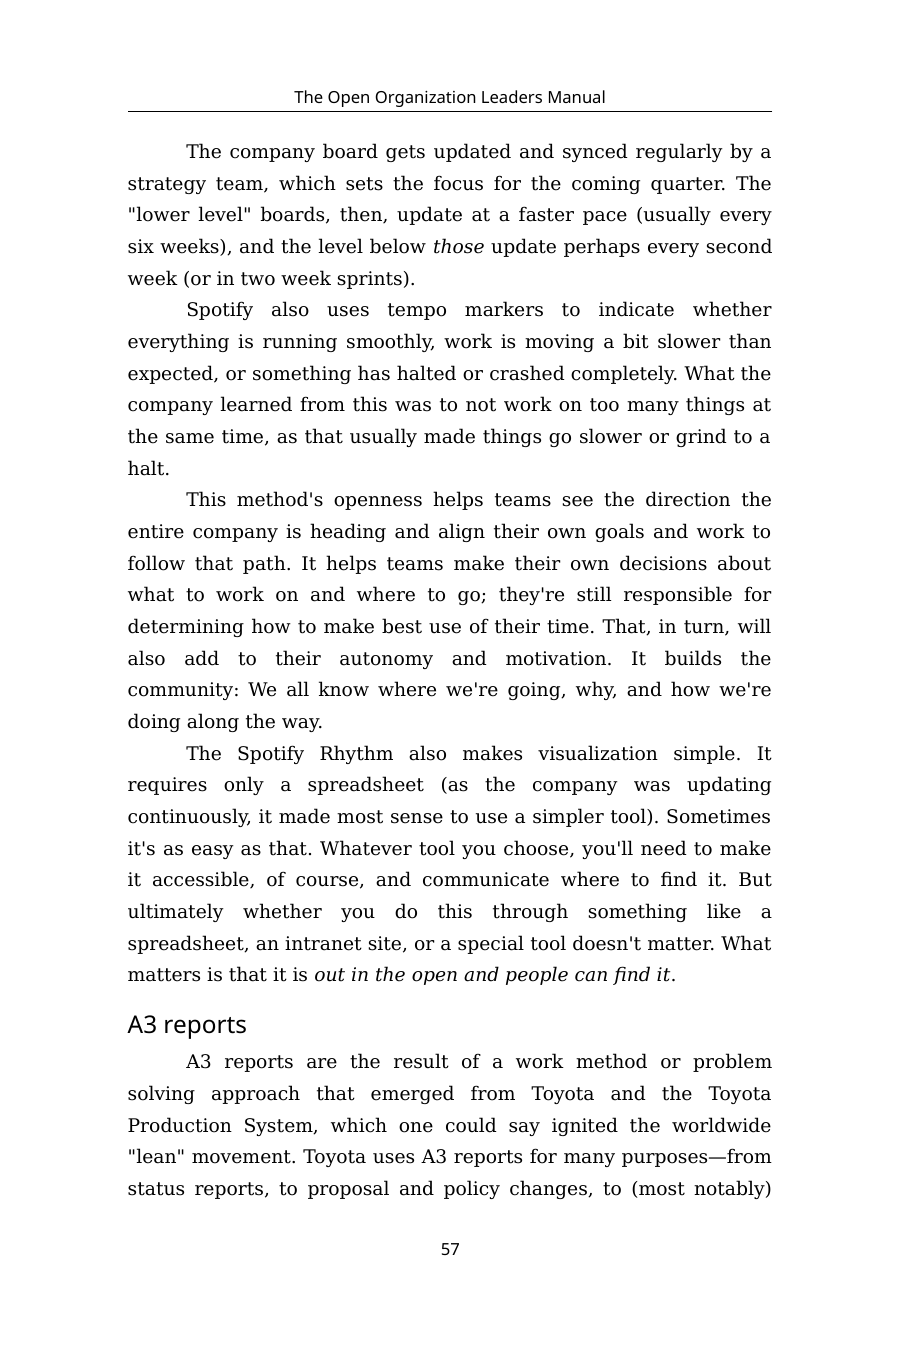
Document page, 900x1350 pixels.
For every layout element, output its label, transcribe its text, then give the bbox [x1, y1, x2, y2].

subtitle A3 reports [127, 1011, 772, 1039]
text Spotify also uses tempo markers to indicate whether everything is running smoothly, work is moving a bit slower than expected, or something has halted or crashed completely. What the company learned from this was to not work on too many things at the same time, as that usually made things go slower or grind to a halt. [127, 299, 772, 479]
text This method's openness helps teams see the direction the entire company is heading and align their own goals and work to follow that path. It helps teams make their own decisions about what to work on and where to go; they're still responsible for determining how to make best use of their time. That, in turn, will also add to their autonomy and motivation. It builds the community: We all know where we're going, why, and how we're doing along the way. [127, 489, 772, 733]
text The Spotify Rhythm also makes visualization simple. It requires only a spreadsheet (as the company was updating continuously, it made most sense to use a simpler tool). Sometimes it's as easy as that. Whatever tool you choose, you'll need to make it accessible, of course, and communicate where to find it. But ultimately whether you do this through something like a spreadsheet, an intranet site, or a special tool doesn't matter. What matters is that it is out in the open and people can find it. [127, 743, 772, 986]
text A3 reports are the result of a work method or problem solving approach that emerged from Toyota and the Toyota Production System, which one could say ignited the worldwide "lean" movement. Toyota uses A3 reports for many purposes—from status reports, to proposal and policy changes, to (most notably) [127, 1051, 772, 1200]
text The company board gets updated and synced regularly by a strategy team, which sets the focus for the coming quarter. The "lower level" boards, then, update at a faster pace (usually every six weeks), and the level below those update perhaps every second week (or in two week sprints). [127, 141, 772, 289]
